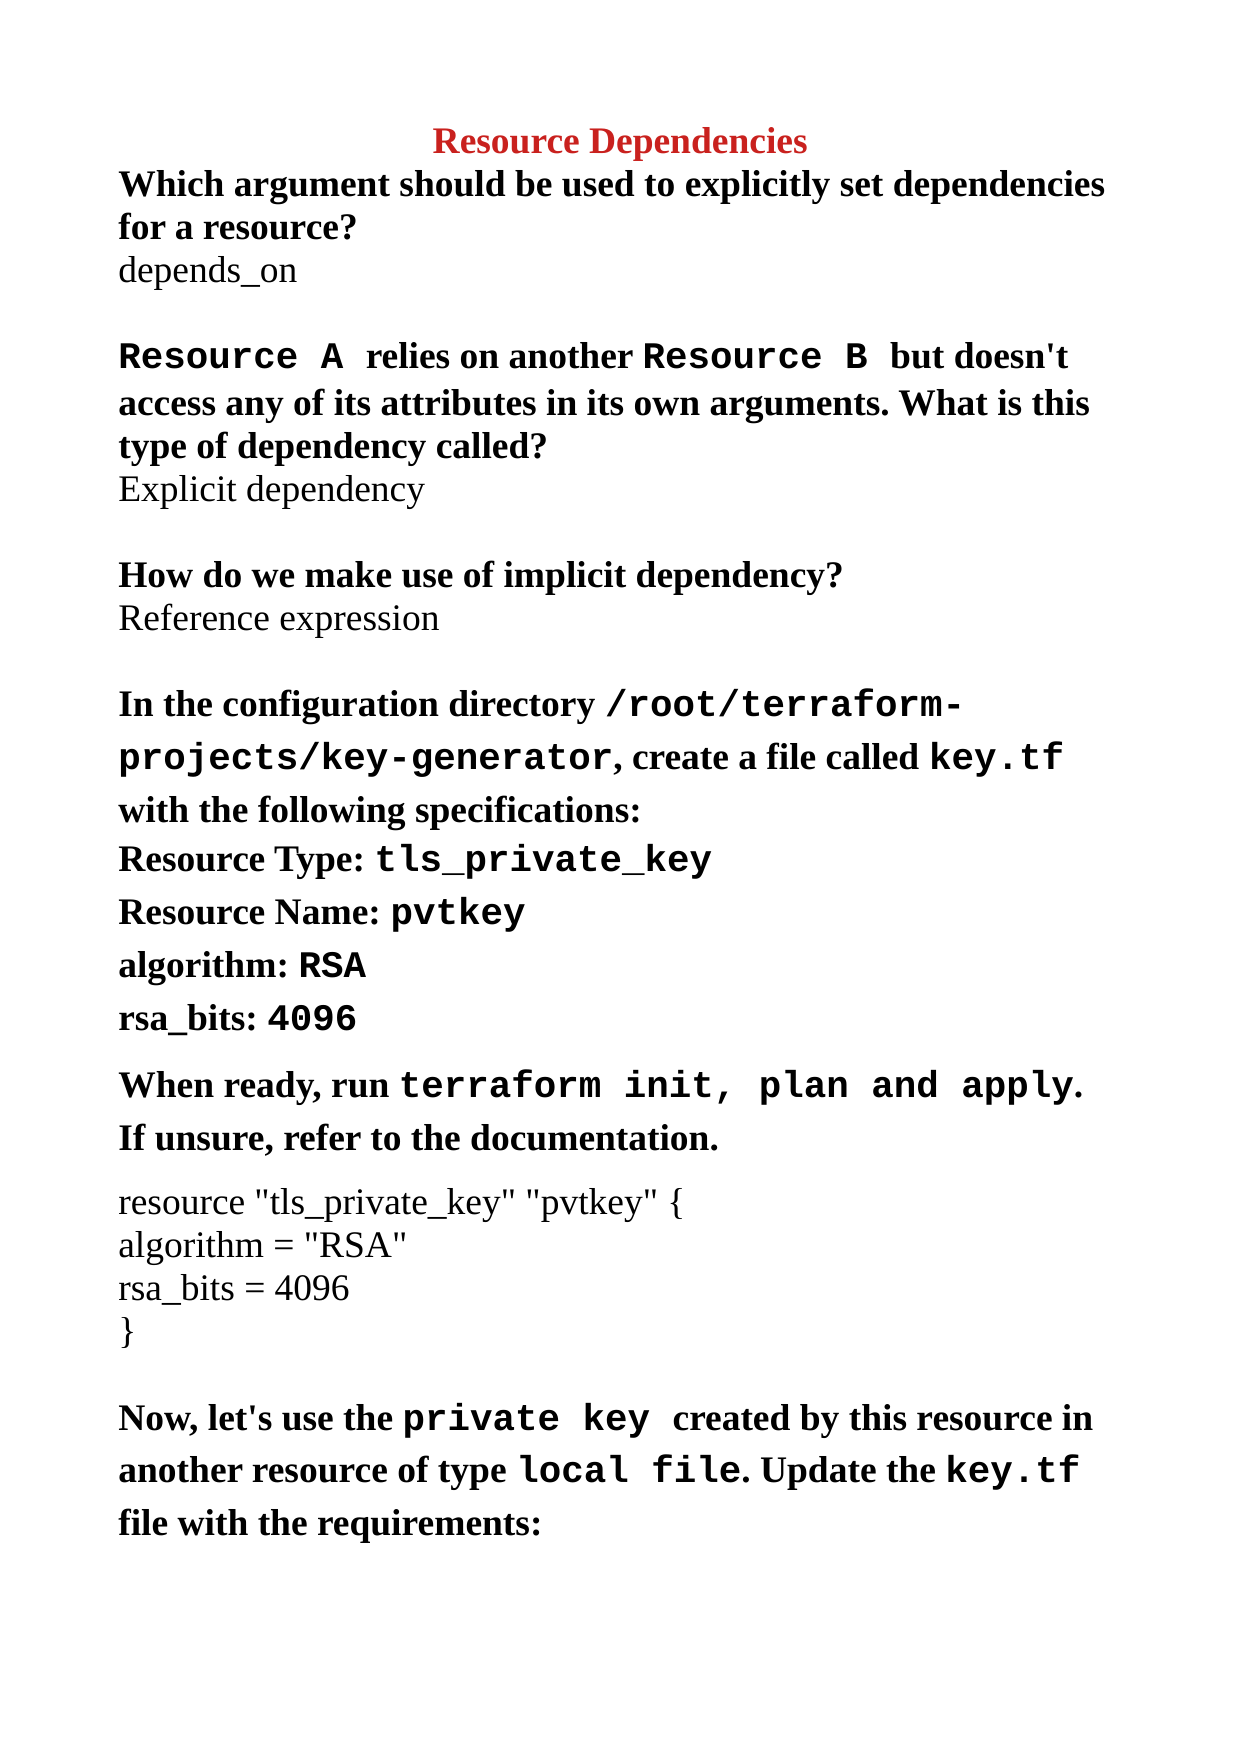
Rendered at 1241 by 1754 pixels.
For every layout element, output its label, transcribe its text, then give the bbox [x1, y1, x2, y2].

text When ready, run terraform init, plan and apply. If unsure, refer to the documentation. [118, 1063, 1122, 1158]
text Resource A relies on another Resource B but doesn't access any of its attributes in its own arguments. What is this type of dependency called? [118, 334, 1122, 466]
text Resource Dependencies [118, 118, 1122, 161]
text rsa_bits = 4096 [118, 1266, 1122, 1309]
text In the configuration directory /root/terraform-projects/key-generator, create a file called key.tf with the following specifications: Resource Type: tls_private_key Resource Name: pvtkey algorithm: RSA rsa_bits: 4096 [118, 682, 1122, 1041]
text Reference expression [118, 596, 1122, 639]
text algorithm = "RSA" [118, 1223, 1122, 1266]
text resource "tls_private_key" "pvtkey" { [118, 1179, 1122, 1223]
text Explicit dependency [118, 466, 1122, 509]
text depends_on [118, 247, 1122, 291]
text How do we make use of implicit dependency? [118, 552, 1122, 596]
text Which argument should be used to explicitly set dependencies for a resource? [118, 161, 1122, 247]
text } [118, 1309, 1122, 1352]
text Now, let's use the private key created by this resource in another resource of type local file. Update the key.tf file with the requirements: [118, 1395, 1122, 1544]
